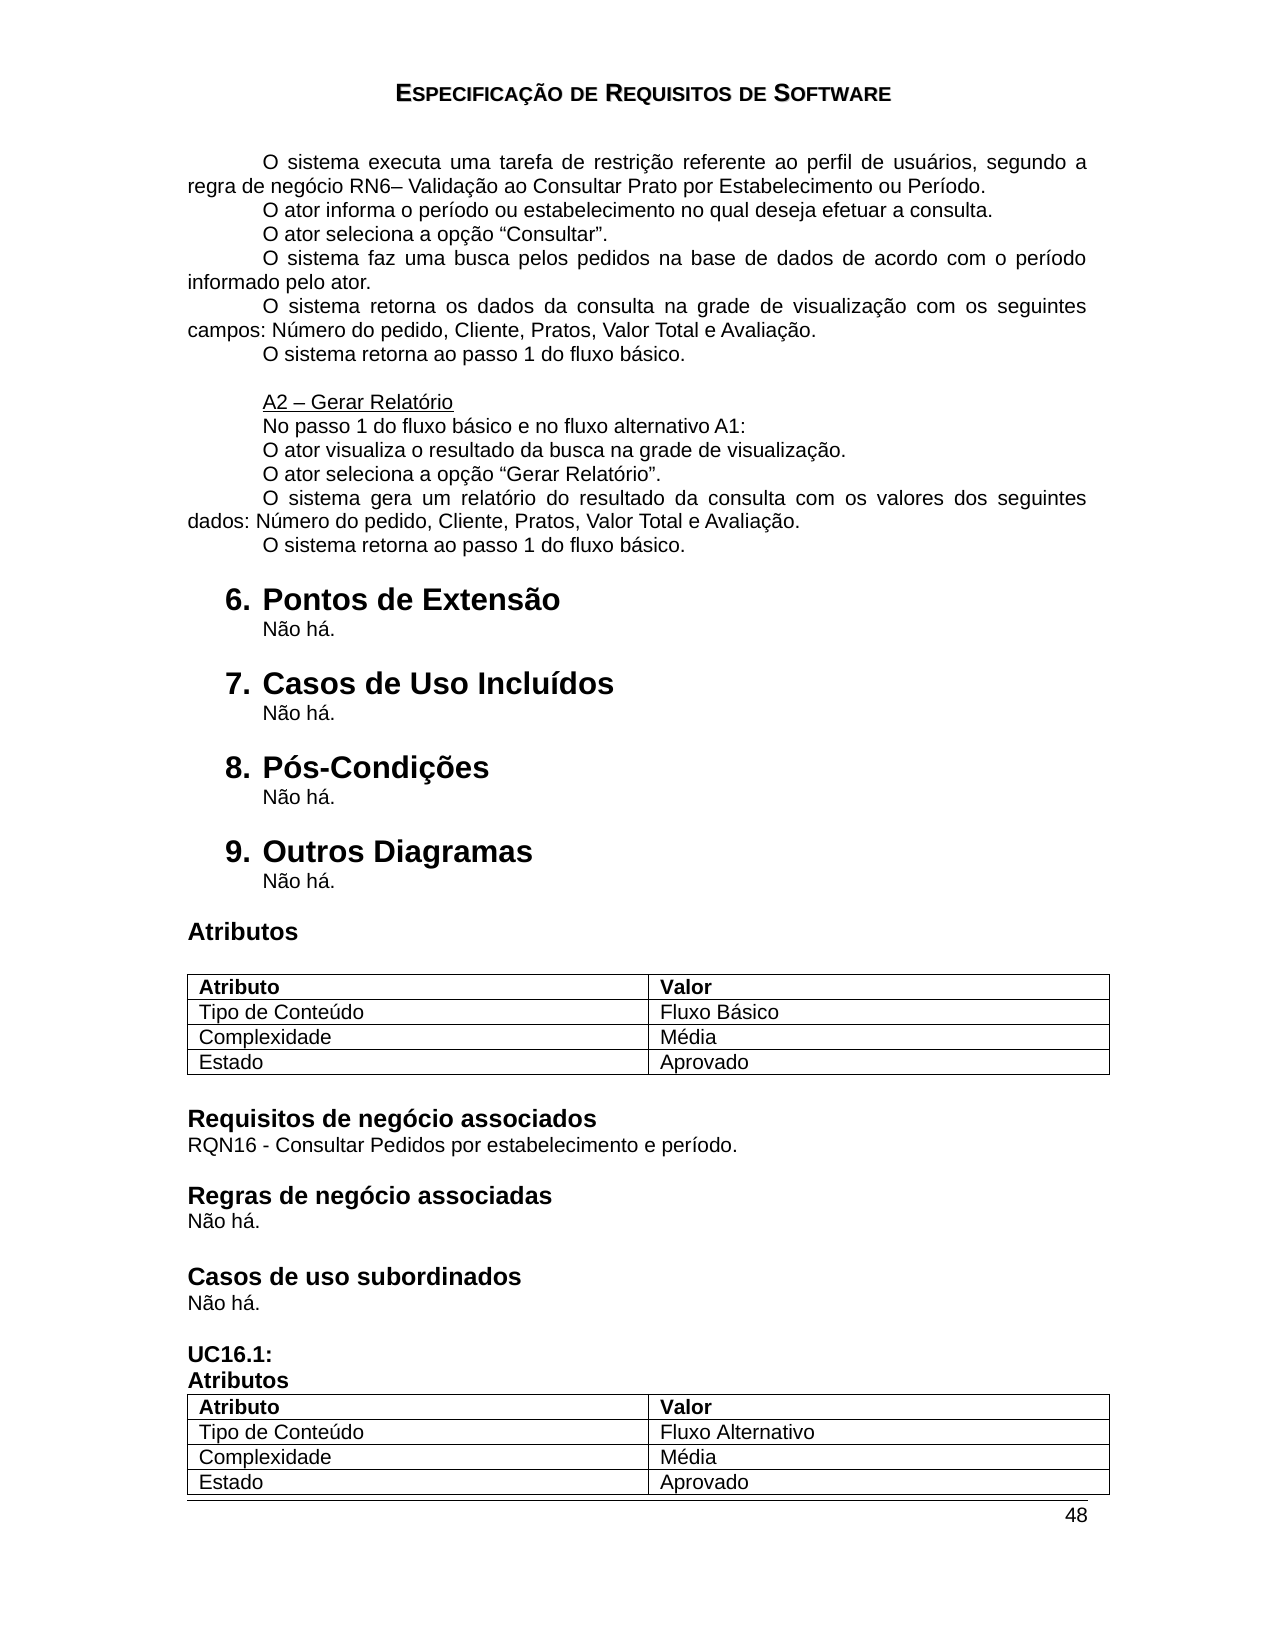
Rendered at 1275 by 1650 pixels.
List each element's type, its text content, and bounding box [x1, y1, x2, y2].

text Requisitos de negócio associados [187, 1104, 1088, 1133]
table_header Valor [649, 975, 1109, 999]
table_cell Média [649, 1445, 1109, 1469]
text A2 – Gerar Relatório [187, 389, 1088, 413]
text O ator informa o período ou estabelecimento no qual deseja efetuar a consulta. [187, 198, 1088, 222]
table_cell Média [649, 1025, 1109, 1049]
text O sistema gera um relatório do resultado da consulta com os valores dos seguintes dados: Número do pedido, Cliente, Pratos, Valor Total e Avaliação. [187, 485, 1088, 533]
table_header Atributo [188, 975, 648, 999]
table_cell Complexidade [188, 1445, 648, 1469]
subtitle Pós-Condições [225, 749, 1088, 785]
text Não há. [187, 701, 1088, 725]
text O sistema faz uma busca pelos pedidos na base de dados de acordo com o período informado pelo ator. [187, 246, 1088, 294]
text Não há. [187, 785, 1088, 809]
text O ator visualiza o resultado da busca na grade de visualização. [187, 437, 1088, 461]
text Não há. [187, 1291, 1088, 1315]
text Não há. [187, 1209, 1088, 1233]
text O ator seleciona a opção “Consultar”. [187, 222, 1088, 246]
table_cell Fluxo Alternativo [649, 1420, 1109, 1444]
text Atributos [187, 1367, 1088, 1394]
text O sistema retorna ao passo 1 do fluxo básico. [187, 533, 1088, 557]
text Não há. [187, 617, 1088, 641]
subtitle Pontos de Extensão [225, 581, 1088, 617]
table_cell Aprovado [649, 1470, 1109, 1494]
text UC16.1: [187, 1341, 1088, 1367]
text Atributos [187, 917, 1088, 945]
table_header Atributo [188, 1395, 648, 1419]
table_cell Tipo de Conteúdo [188, 1420, 648, 1444]
text Casos de uso subordinados [187, 1262, 1088, 1291]
text O sistema retorna os dados da consulta na grade de visualização com os seguintes campos: Número do pedido, Cliente, Pratos, Valor Total e Avaliação. [187, 294, 1088, 342]
text O sistema retorna ao passo 1 do fluxo básico. [187, 342, 1088, 366]
text Não há. [187, 869, 1088, 893]
text No passo 1 do fluxo básico e no fluxo alternativo A1: [187, 413, 1088, 437]
table_cell Estado [188, 1470, 648, 1494]
text RQN16 - Consultar Pedidos por estabelecimento e período. [187, 1133, 1088, 1157]
table_header Valor [649, 1395, 1109, 1419]
subtitle Outros Diagramas [225, 833, 1088, 869]
text O sistema executa uma tarefa de restrição referente ao perfil de usuários, segundo a regra de negócio RN6– Validação ao Consultar Prato por Estabelecimento ou Período. [187, 150, 1088, 198]
table_cell Tipo de Conteúdo [188, 1000, 648, 1024]
table_cell Aprovado [649, 1050, 1109, 1074]
text O ator seleciona a opção “Gerar Relatório”. [187, 461, 1088, 485]
subtitle Casos de Uso Incluídos [225, 665, 1088, 701]
table_cell Estado [188, 1050, 648, 1074]
text Regras de negócio associadas [187, 1181, 1088, 1209]
table_cell Fluxo Básico [649, 1000, 1109, 1024]
table_cell Complexidade [188, 1025, 648, 1049]
